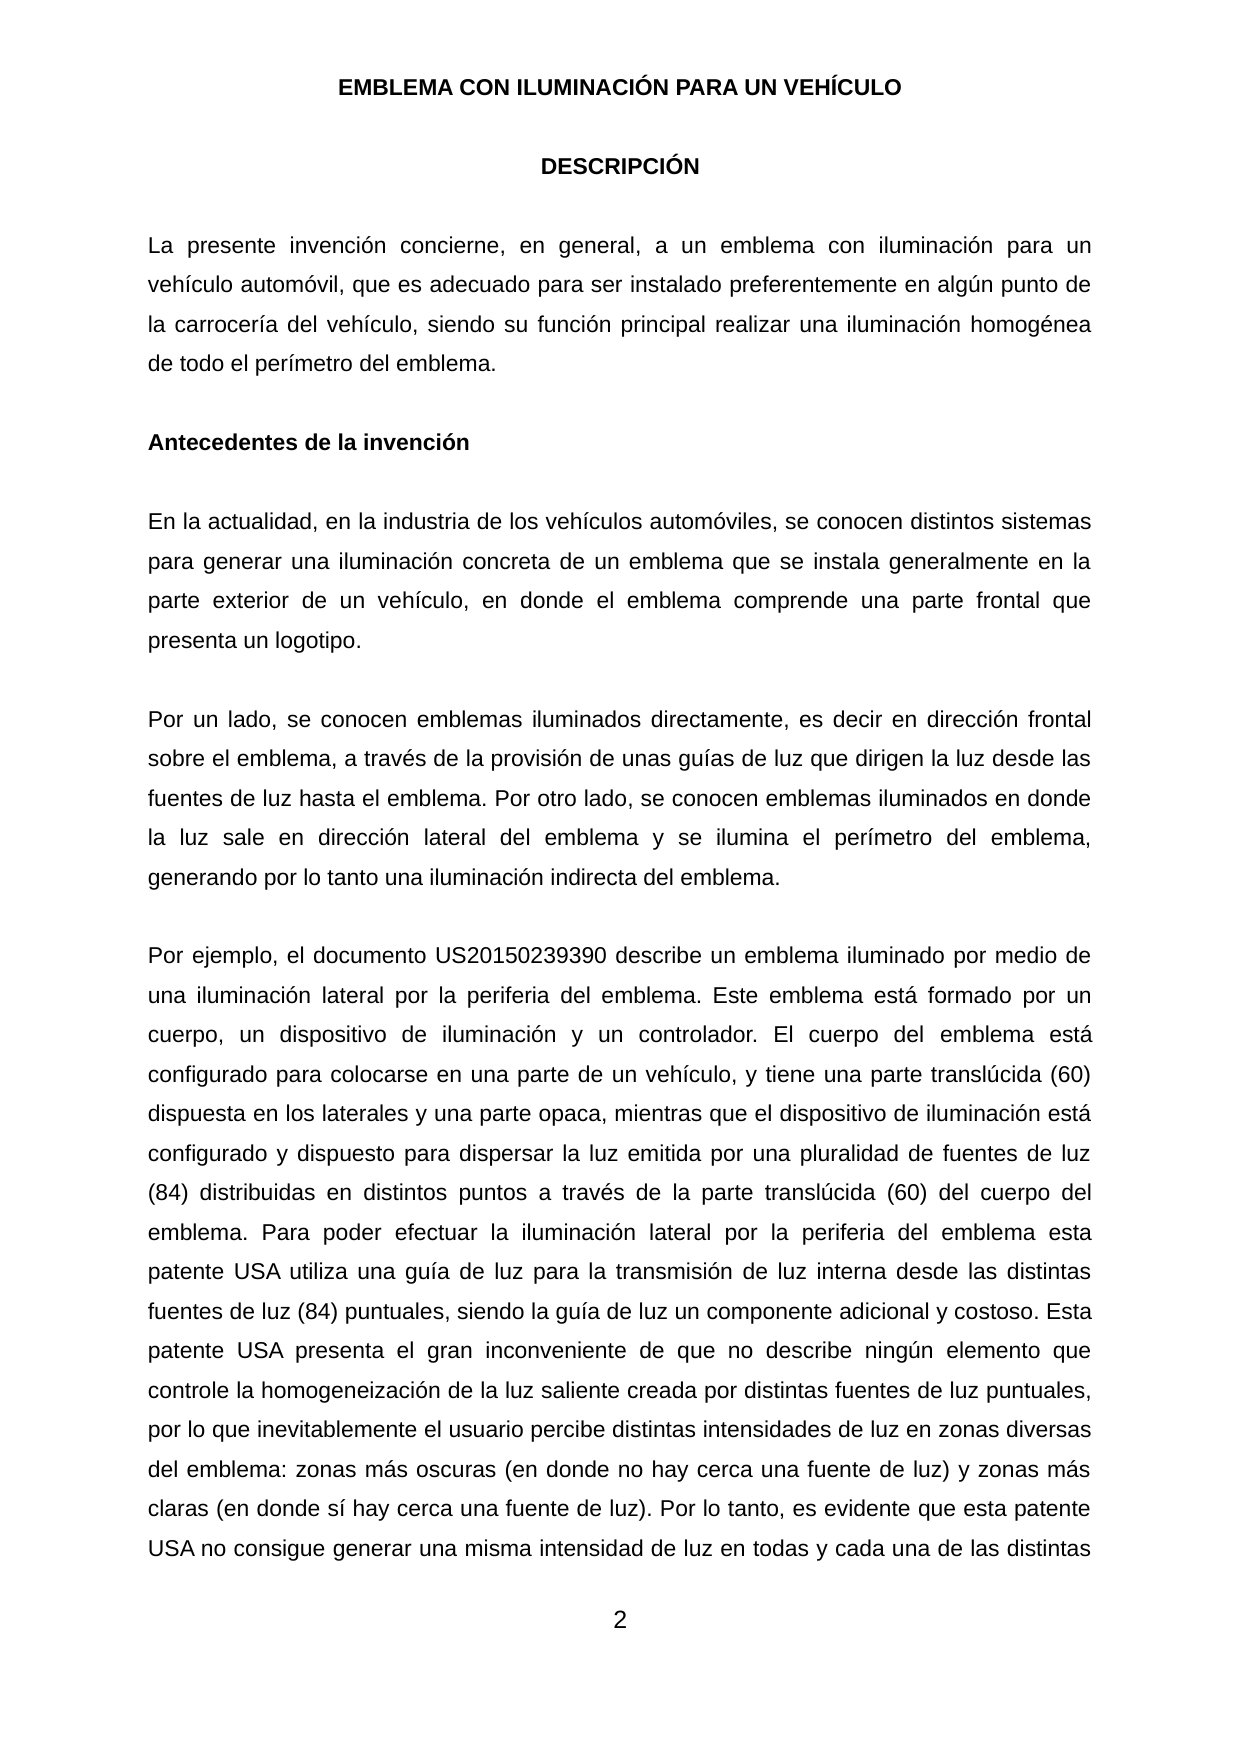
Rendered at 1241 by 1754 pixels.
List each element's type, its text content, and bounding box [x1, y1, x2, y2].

text En la actualidad, en la industria de los vehículos automóviles, se conocen distintos sistemas para generar una iluminación concreta de un emblema que se instala generalmente en la parte exterior de un vehículo, en donde el emblema comprende una parte frontal que presenta un logotipo. [148, 508, 1092, 653]
text La presente invención concierne, en general, a un emblema con iluminación para un vehículo automóvil, que es adecuado para ser instalado preferentemente en algún punto de la carrocería del vehículo, siendo su función principal realizar una iluminación homogénea de todo el perímetro del emblema. [148, 232, 1092, 377]
text Antecedentes de la invención [148, 429, 1092, 456]
text EMBLEMA CON ILUMINACIÓN PARA UN VEHÍCULO [148, 74, 1092, 100]
text Por ejemplo, el documento US20150239390 describe un emblema iluminado por medio de una iluminación lateral por la periferia del emblema. Este emblema está formado por un cuerpo, un dispositivo de iluminación y un controlador. El cuerpo del emblema está configurado para colocarse en una parte de un vehículo, y tiene una parte translúcida (60) dispuesta en los laterales y una parte opaca, mientras que el dispositivo de iluminación está configurado y dispuesto para dispersar la luz emitida por una pluralidad de fuentes de luz (84) distribuidas en distintos puntos a través de la parte translúcida (60) del cuerpo del emblema. Para poder efectuar la iluminación lateral por la periferia del emblema esta patente USA utiliza una guía de luz para la transmisión de luz interna desde las distintas fuentes de luz (84) puntuales, siendo la guía de luz un componente adicional y costoso. Esta patente USA presenta el gran inconveniente de que no describe ningún elemento que controle la homogeneización de la luz saliente creada por distintas fuentes de luz puntuales, por lo que inevitablemente el usuario percibe distintas intensidades de luz en zonas diversas del emblema: zonas más oscuras (en donde no hay cerca una fuente de luz) y zonas más claras (en donde sí hay cerca una fuente de luz). Por lo tanto, es evidente que esta patente USA no consigue generar una misma intensidad de luz en todas y cada una de las distintas [148, 942, 1092, 1561]
text Por un lado, se conocen emblemas iluminados directamente, es decir en dirección frontal sobre el emblema, a través de la provisión de unas guías de luz que dirigen la luz desde las fuentes de luz hasta el emblema. Por otro lado, se conocen emblemas iluminados en donde la luz sale en dirección lateral del emblema y se ilumina el perímetro del emblema, generando por lo tanto una iluminación indirecta del emblema. [148, 706, 1092, 890]
text DESCRIPCIÓN [148, 153, 1092, 179]
